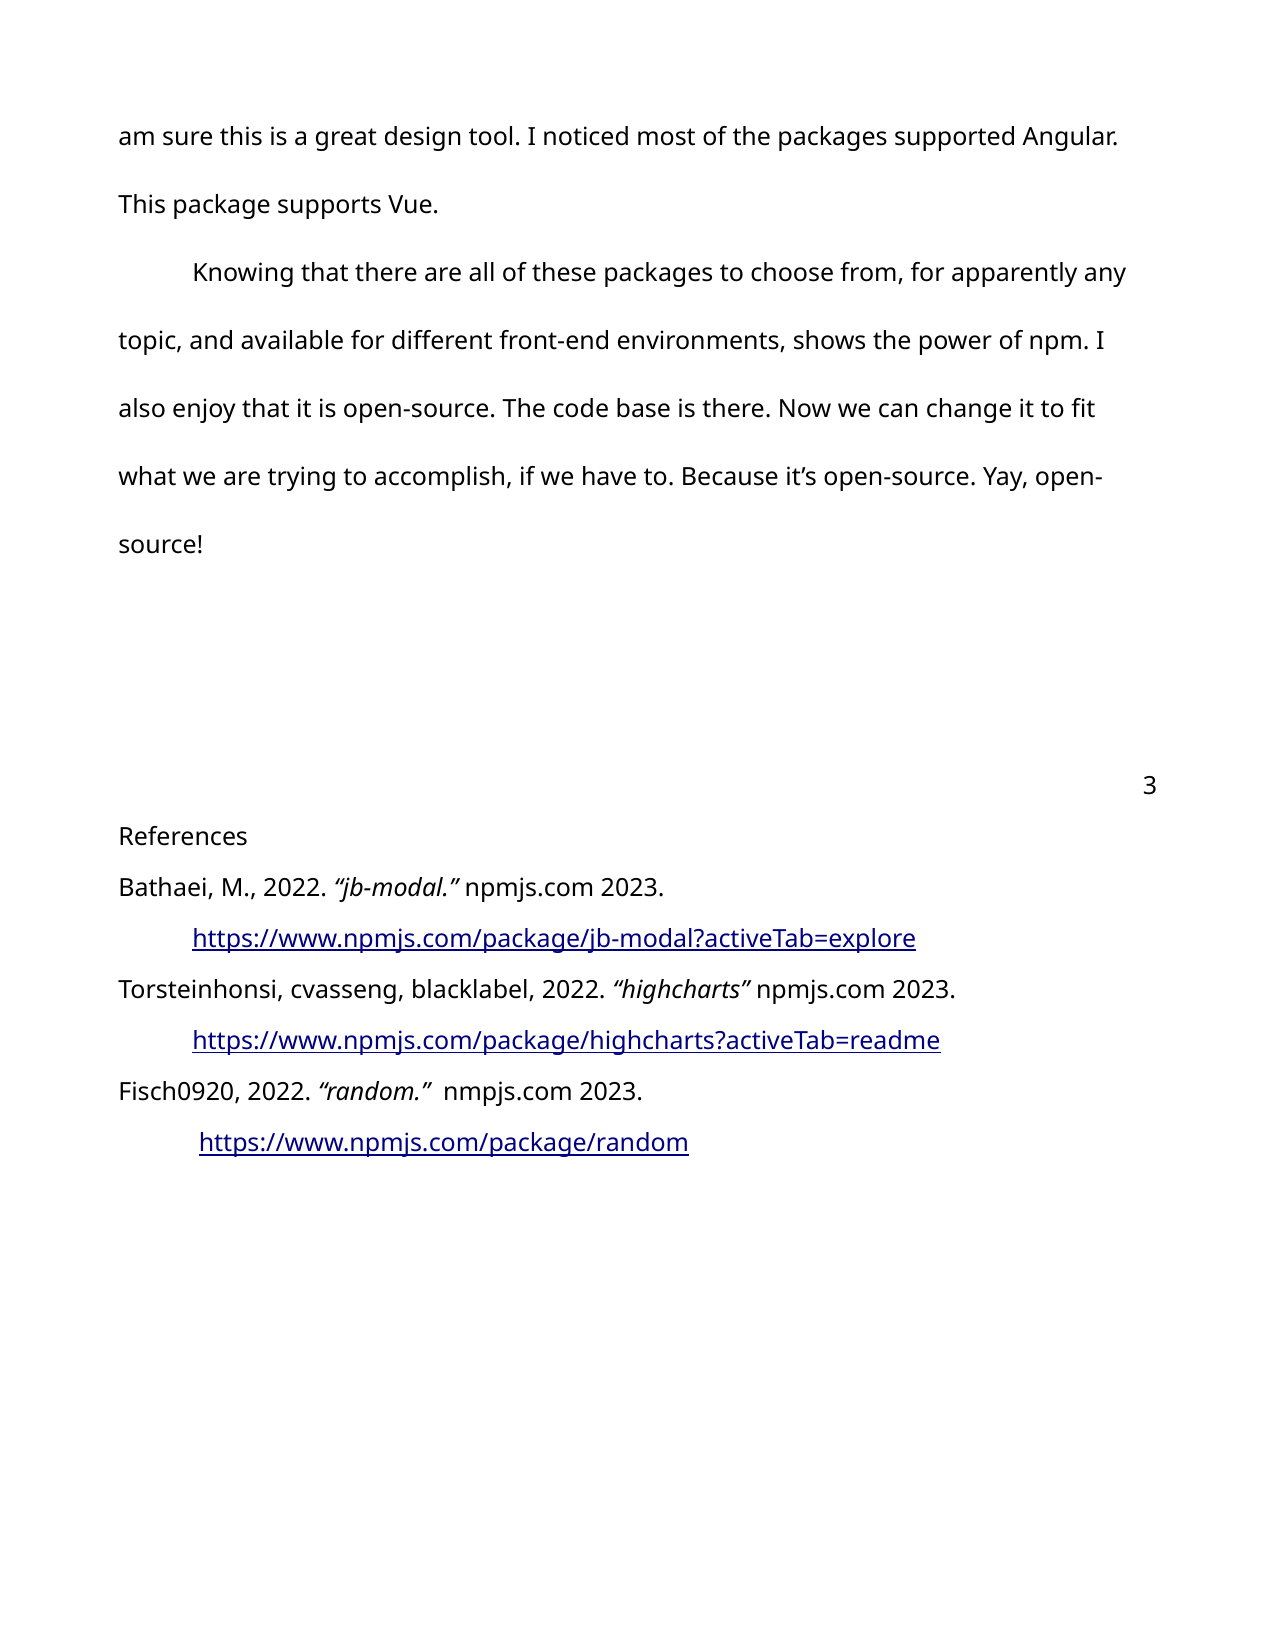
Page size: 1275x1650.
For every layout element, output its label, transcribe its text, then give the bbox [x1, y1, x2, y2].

text 3 [118, 767, 1157, 802]
text Bathaei, M., 2022. “jb-modal.” npmjs.com 2023. [118, 869, 1157, 904]
text am sure this is a great design tool. I noticed most of the packages supported Angular. This package supports Vue. [118, 118, 1157, 220]
text https://www.npmjs.com/package/random [118, 1125, 1157, 1159]
text Knowing that there are all of these packages to choose from, for apparently any topic, and available for different front-end environments, shows the power of npm. I also enjoy that it is open-source. The code base is there. Now we can change it to fit what we are trying to accomplish, if we have to. Because it’s open-source. Yay, open-source! [118, 254, 1157, 561]
text Fisch0920, 2022. “random.” nmpjs.com 2023. [118, 1074, 1157, 1108]
text https://www.npmjs.com/package/highcharts?activeTab=readme [118, 1023, 1157, 1057]
text Torsteinhonsi, cvasseng, blacklabel, 2022. “highcharts” npmjs.com 2023. [118, 972, 1157, 1006]
text https://www.npmjs.com/package/jb-modal?activeTab=explore [118, 921, 1157, 955]
text References [118, 818, 1157, 853]
